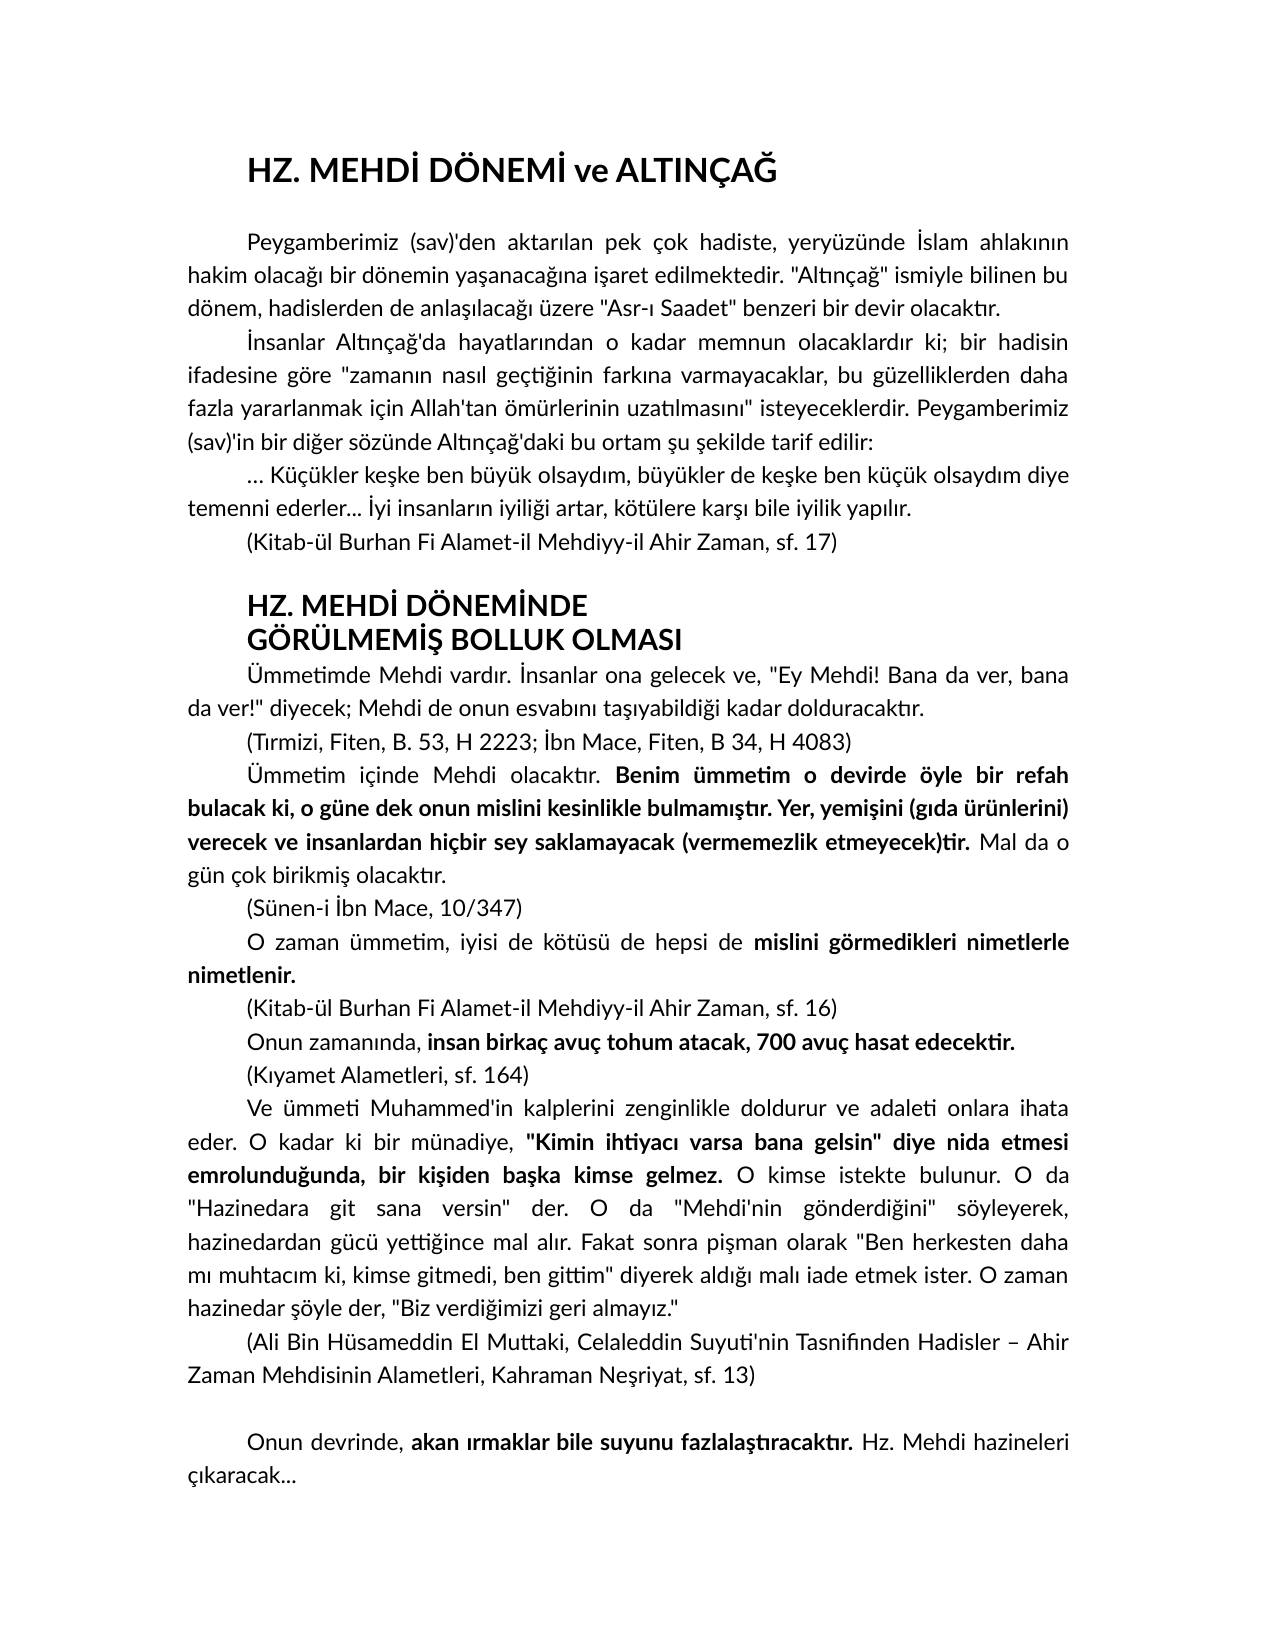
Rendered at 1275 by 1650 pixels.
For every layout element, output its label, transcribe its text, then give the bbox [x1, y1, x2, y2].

text Ve ümmeti Muhammed'in kalplerini zenginlikle doldurur ve adaleti onlara ihata eder. O kadar ki bir münadiye, "Kimin ihtiyacı varsa bana gelsin" diye nida etmesi emrolunduğunda, bir kişiden başka kimse gelmez. O kimse istekte bulunur. O da "Hazinedara git sana versin" der. O da "Mehdi'nin gönderdiğini" söyleyerek, hazinedardan gücü yettiğince mal alır. Fakat sonra pişman olarak "Ben herkesten daha mı muhtacım ki, kimse gitmedi, ben gittim" diyerek aldığı malı iade etmek ister. O zaman hazinedar şöyle der, "Biz verdiğimizi geri almayız." [187, 1090, 1070, 1323]
text Ümmetim içinde Mehdi olacaktır. Benim ümmetim o devirde öyle bir refah bulacak ki, o güne dek onun mislini kesinlikle bulmamıştır. Yer, yemişini (gıda ürünlerini) verecek ve insanlardan hiçbir sey saklamayacak (vermemezlik etmeyecek)tir. Mal da o gün çok birikmiş olacaktır. [187, 757, 1070, 890]
text Peygamberimiz (sav)'den aktarılan pek çok hadiste, yeryüzünde İslam ahlakının hakim olacağı bir dönemin yaşanacağına işaret edilmektedir. "Altınçağ" ismiyle bilinen bu dönem, hadislerden de anlaşılacağı üzere "Asr-ı Saadet" benzeri bir devir olacaktır. [187, 223, 1070, 323]
text GÖRÜLMEMİŞ BOLLUK OLMASI [187, 623, 1070, 657]
text (Kitab-ül Burhan Fi Alamet-il Mehdiyy-il Ahir Zaman, sf. 17) [187, 523, 1070, 557]
text İnsanlar Altınçağ'da hayatlarından o kadar memnun olacaklardır ki; bir hadisin ifadesine göre "zamanın nasıl geçtiğinin farkına varmayacaklar, bu güzelliklerden daha fazla yararlanmak için Allah'tan ömürlerinin uzatılmasını" isteyeceklerdir. Peygamberimiz (sav)'in bir diğer sözünde Altınçağ'daki bu ortam şu şekilde tarif edilir: [187, 323, 1070, 457]
text HZ. MEHDİ DÖNEMİNDE [187, 590, 1070, 623]
text Ümmetimde Mehdi vardır. İnsanlar ona gelecek ve, "Ey Mehdi! Bana da ver, bana da ver!" diyecek; Mehdi de onun esvabını taşıyabildiği kadar dolduracaktır. [187, 657, 1070, 723]
text Onun devrinde, akan ırmaklar bile suyunu fazlalaştıracaktır. Hz. Mehdi hazineleri çıkaracak... [187, 1423, 1070, 1490]
text (Ali Bin Hüsameddin El Muttaki, Celaleddin Suyuti'nin Tasnifinden Hadisler – Ahir Zaman Mehdisinin Alametleri, Kahraman Neşriyat, sf. 13) [187, 1323, 1070, 1390]
text HZ. MEHDİ DÖNEMİ ve ALTINÇAĞ [187, 150, 1070, 190]
text (Kitab-ül Burhan Fi Alamet-il Mehdiyy-il Ahir Zaman, sf. 16) [187, 990, 1070, 1023]
text (Tırmizi, Fiten, B. 53, H 2223; İbn Mace, Fiten, B 34, H 4083) [187, 723, 1070, 757]
text O zaman ümmetim, iyisi de kötüsü de hepsi de mislini görmedikleri nimetlerle nimetlenir. [187, 923, 1070, 990]
text (Sünen-i İbn Mace, 10/347) [187, 890, 1070, 923]
text … Küçükler keşke ben büyük olsaydım, büyükler de keşke ben küçük olsaydım diye temenni ederler... İyi insanların iyiliği artar, kötülere karşı bile iyilik yapılır. [187, 457, 1070, 523]
text Onun zamanında, insan birkaç avuç tohum atacak, 700 avuç hasat edecektir. [187, 1023, 1070, 1057]
text (Kıyamet Alametleri, sf. 164) [187, 1057, 1070, 1090]
